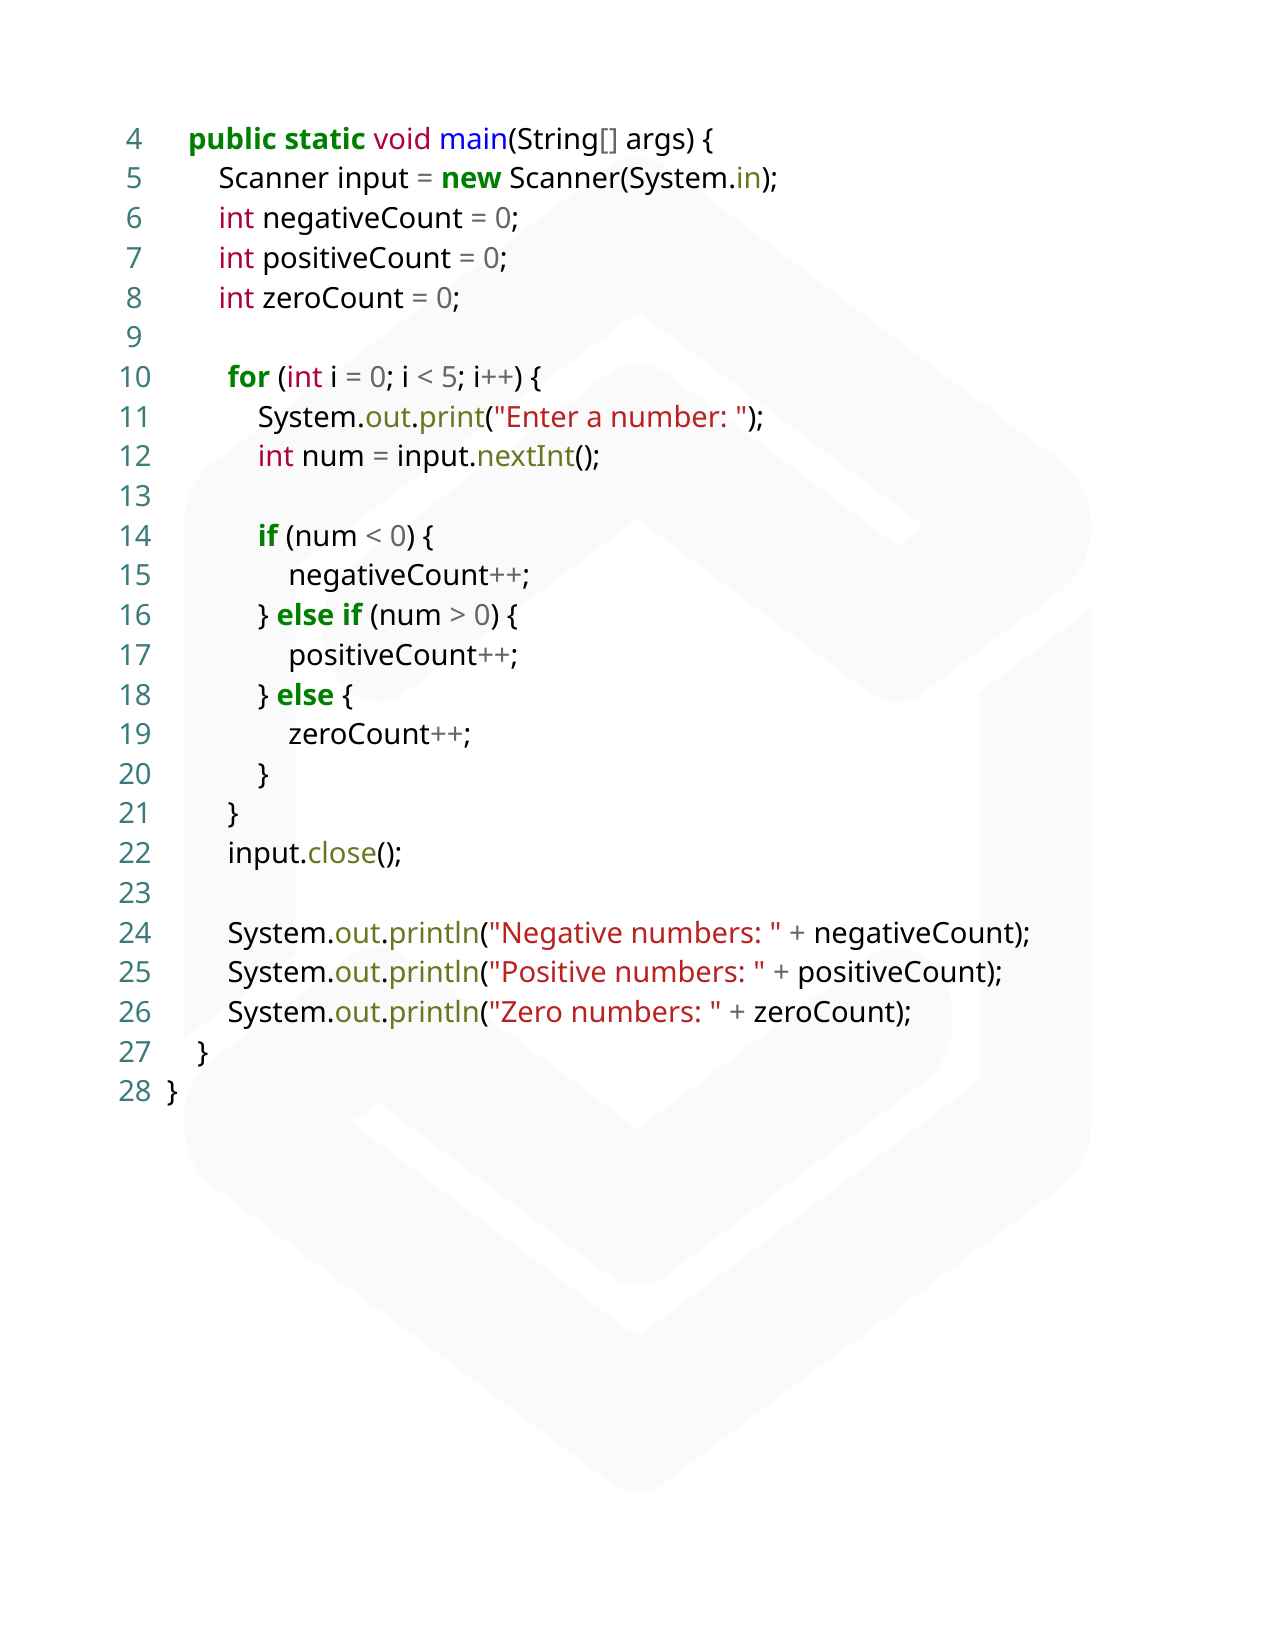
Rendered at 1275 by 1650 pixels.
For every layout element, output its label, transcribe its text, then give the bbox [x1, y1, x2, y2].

text 5 Scanner input = new Scanner(System.in); [118, 158, 1157, 197]
text 17 positiveCount++; [118, 634, 1157, 674]
text 9 [118, 317, 1157, 356]
text 6 int negativeCount = 0; [118, 197, 1157, 237]
text 7 int positiveCount = 0; [118, 237, 1157, 277]
text 4 public static void main(String[] args) { [118, 118, 1157, 158]
text 13 [118, 475, 1157, 515]
text 8 int zeroCount = 0; [118, 277, 1157, 317]
text 27 } [118, 1031, 1157, 1071]
text 21 } [118, 793, 1157, 832]
text 22 input.close(); [118, 832, 1157, 872]
text 18 } else { [118, 674, 1157, 713]
text 25 System.out.println("Positive numbers: " + positiveCount); [118, 952, 1157, 991]
text 24 System.out.println("Negative numbers: " + negativeCount); [118, 912, 1157, 952]
text 28 } [118, 1071, 1157, 1110]
text 10 for (int i = 0; i < 5; i++) { [118, 356, 1157, 396]
text 20 } [118, 753, 1157, 793]
text 26 System.out.println("Zero numbers: " + zeroCount); [118, 991, 1157, 1031]
text 12 int num = input.nextInt(); [118, 436, 1157, 475]
text 16 } else if (num > 0) { [118, 594, 1157, 634]
text 23 [118, 872, 1157, 912]
text 11 System.out.print("Enter a number: "); [118, 396, 1157, 436]
text 19 zeroCount++; [118, 713, 1157, 753]
text 15 negativeCount++; [118, 555, 1157, 594]
text 14 if (num < 0) { [118, 515, 1157, 555]
